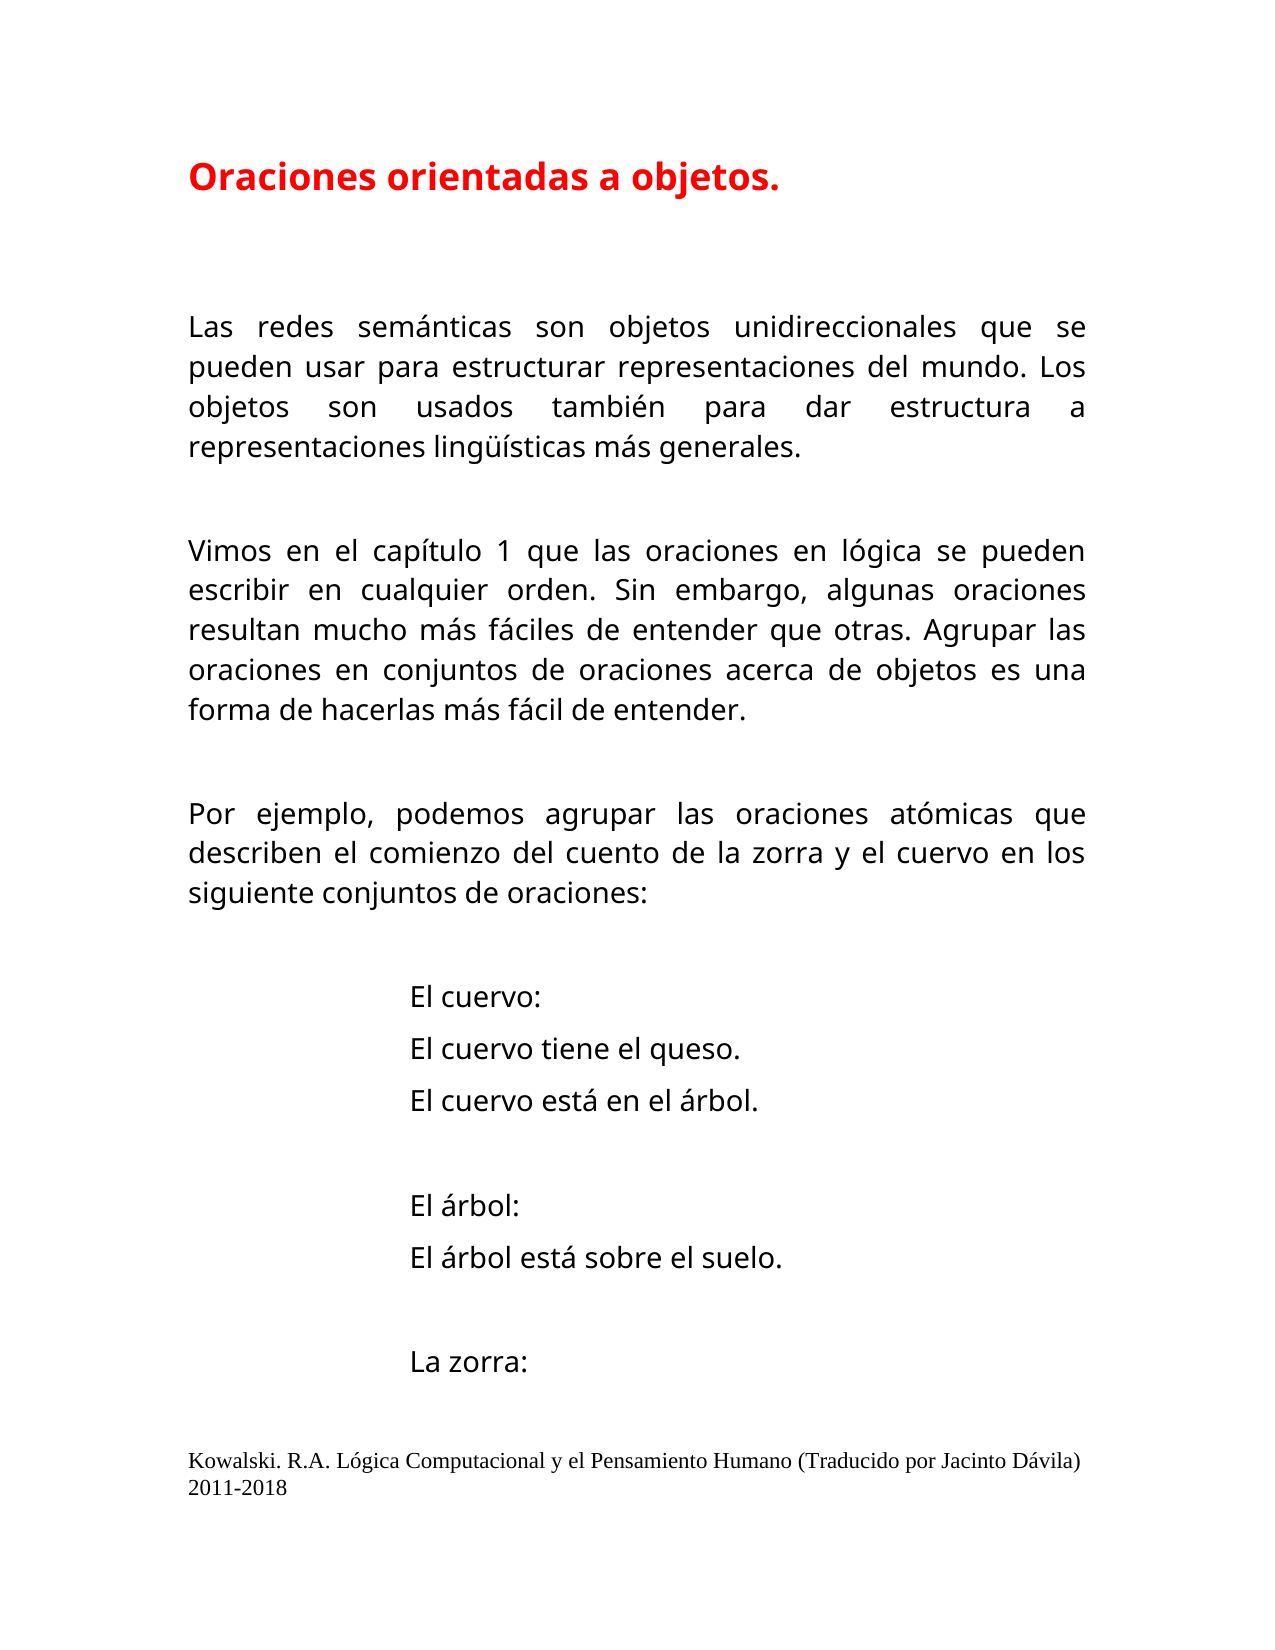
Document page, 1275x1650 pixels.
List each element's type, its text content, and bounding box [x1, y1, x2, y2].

text El cuervo está en el árbol. [409, 1081, 1087, 1120]
text La zorra: [409, 1341, 1087, 1381]
subtitle Oraciones orientadas a objetos. [188, 150, 1087, 201]
text Vimos en el capítulo 1 que las oraciones en lógica se pueden escribir en cualquier orden. Sin embargo, algunas oraciones resultan mucho más fáciles de entender que otras. Agrupar las oraciones en conjuntos de oraciones acerca de objetos es una forma de hacerlas más fácil de entender. [188, 530, 1087, 728]
text Las redes semánticas son objetos unidireccionales que se pueden usar para estructurar representaciones del mundo. Los objetos son usados también para dar estructura a representaciones lingüísticas más generales. [188, 307, 1087, 466]
text El cuervo tiene el queso. [409, 1028, 1087, 1068]
text El árbol está sobre el suelo. [409, 1237, 1087, 1277]
text El árbol: [409, 1185, 1087, 1224]
text El cuervo: [409, 976, 1087, 1016]
text Por ejemplo, podemos agrupar las oraciones atómicas que describen el comienzo del cuento de la zorra y el cuervo en los siguiente conjuntos de oraciones: [188, 793, 1087, 912]
